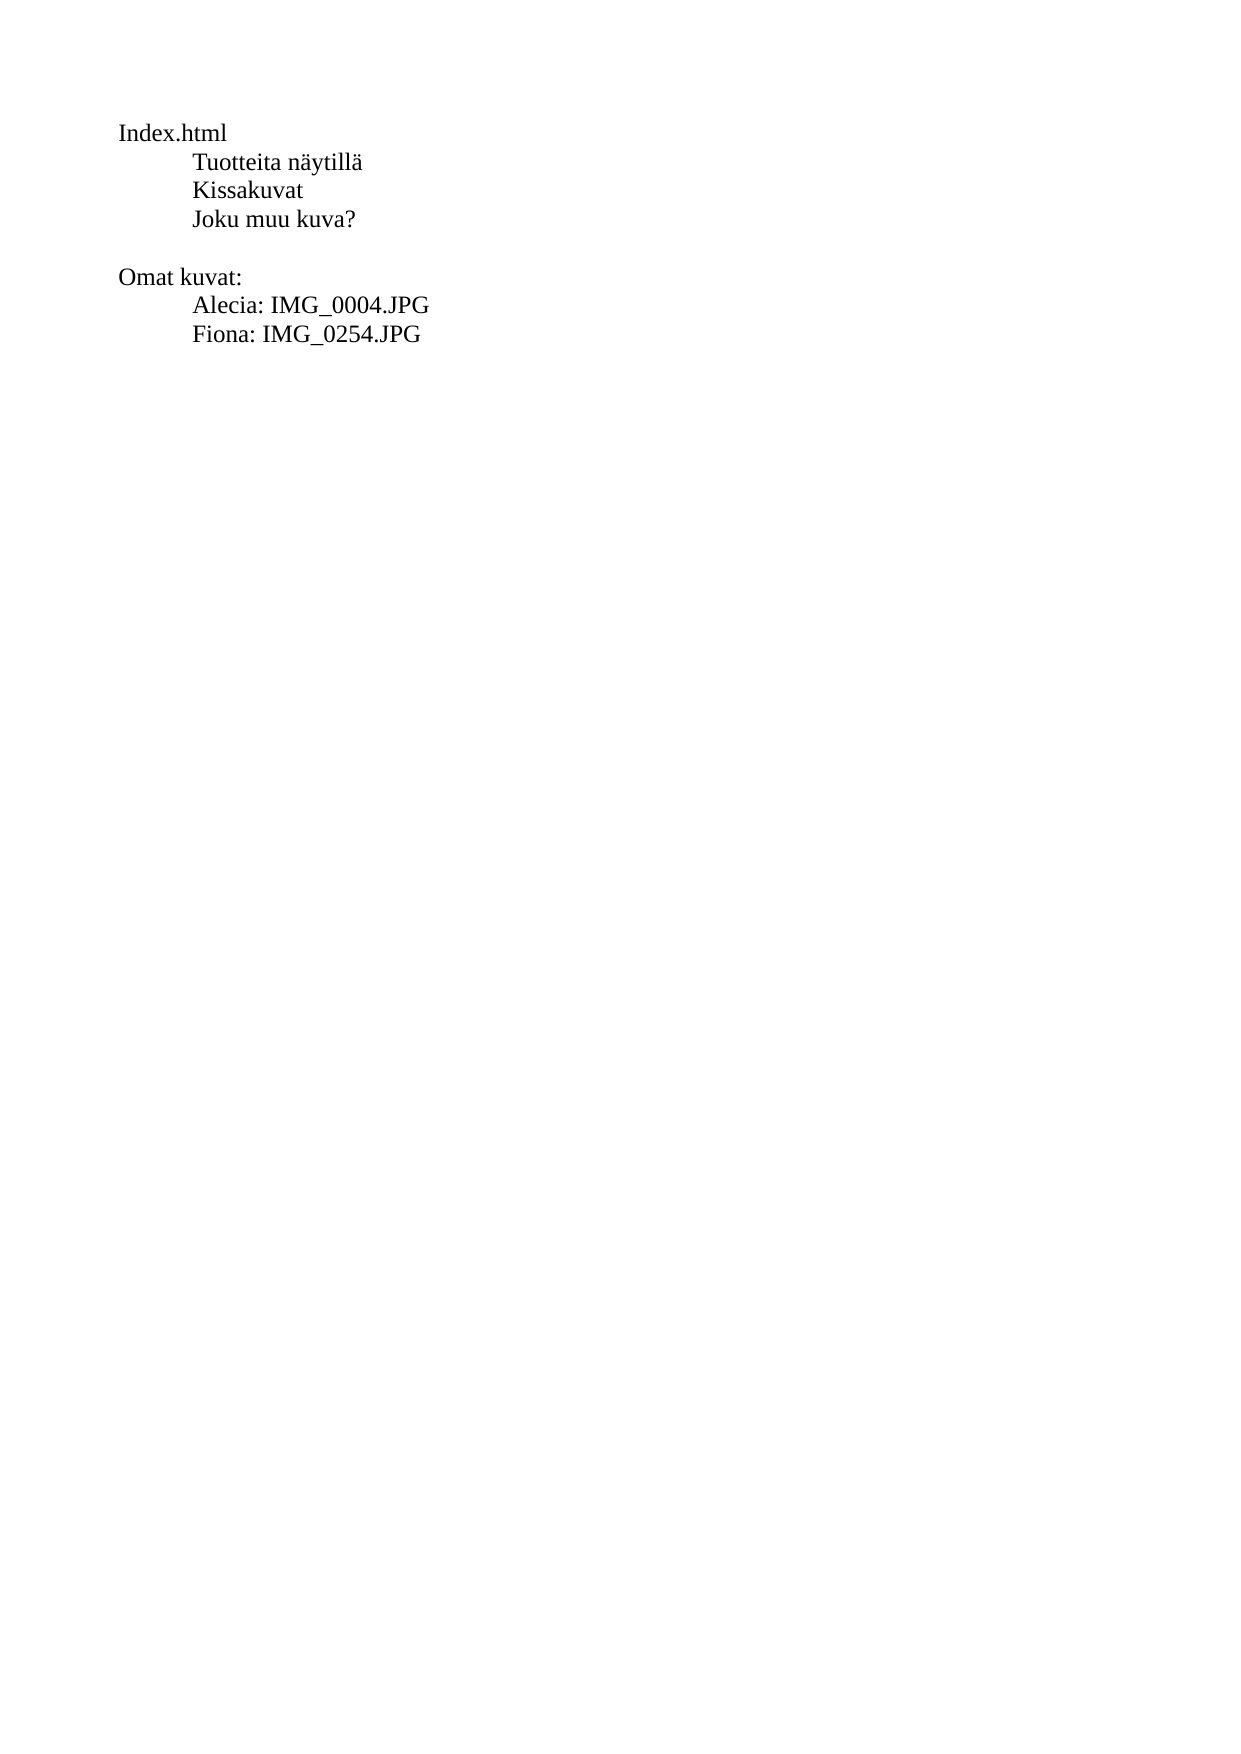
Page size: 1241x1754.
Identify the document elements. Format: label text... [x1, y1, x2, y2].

text Joku muu kuva? [118, 204, 1122, 233]
text Kissakuvat [118, 176, 1122, 204]
text Omat kuvat: [118, 262, 1122, 291]
text Index.html [118, 118, 1122, 147]
text Fiona: IMG_0254.JPG [118, 319, 1122, 348]
text Tuotteita näytillä [118, 147, 1122, 176]
text Alecia: IMG_0004.JPG [118, 291, 1122, 319]
